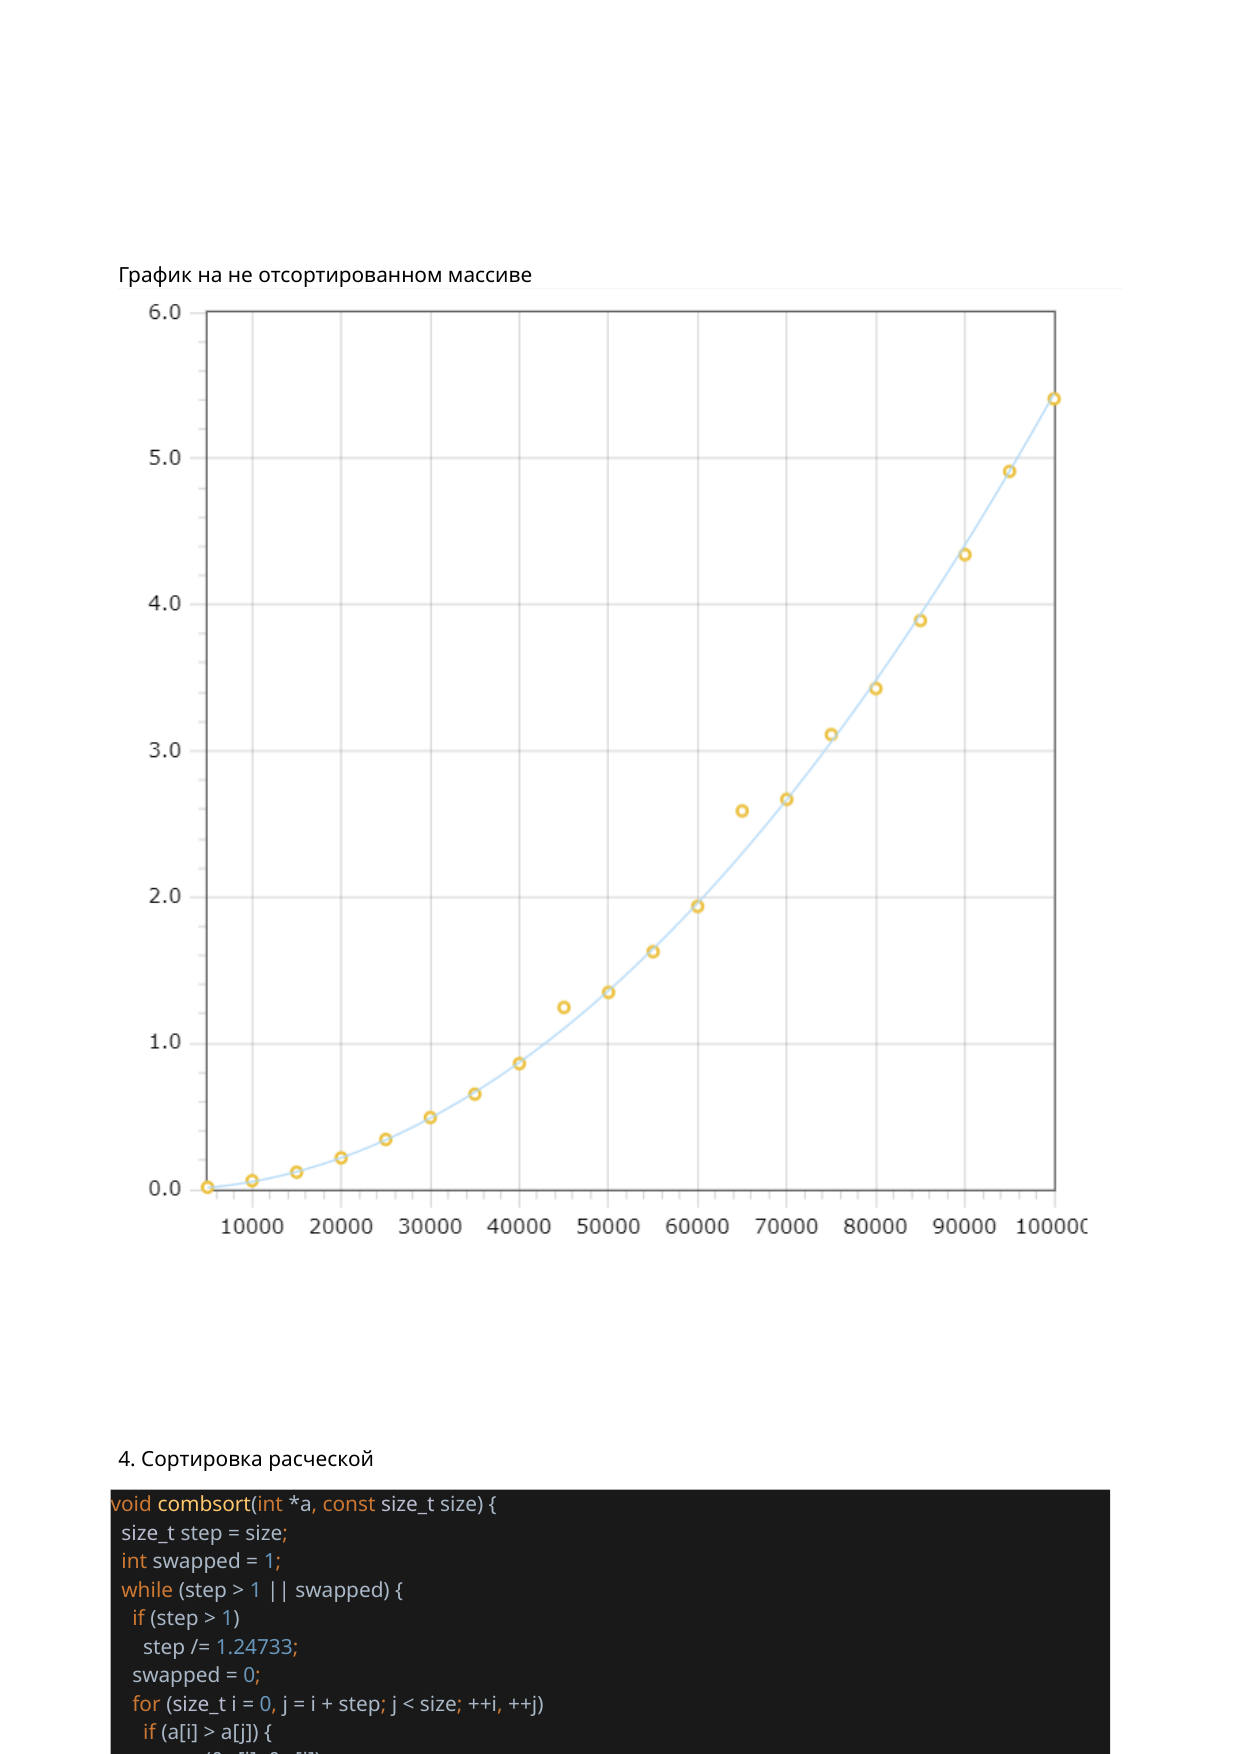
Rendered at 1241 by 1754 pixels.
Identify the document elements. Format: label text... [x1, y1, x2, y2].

picture [118, 288, 1123, 1246]
text График на не отсортированном массиве [118, 260, 1122, 288]
text 4. Сортировка расческой [118, 1444, 1122, 1473]
